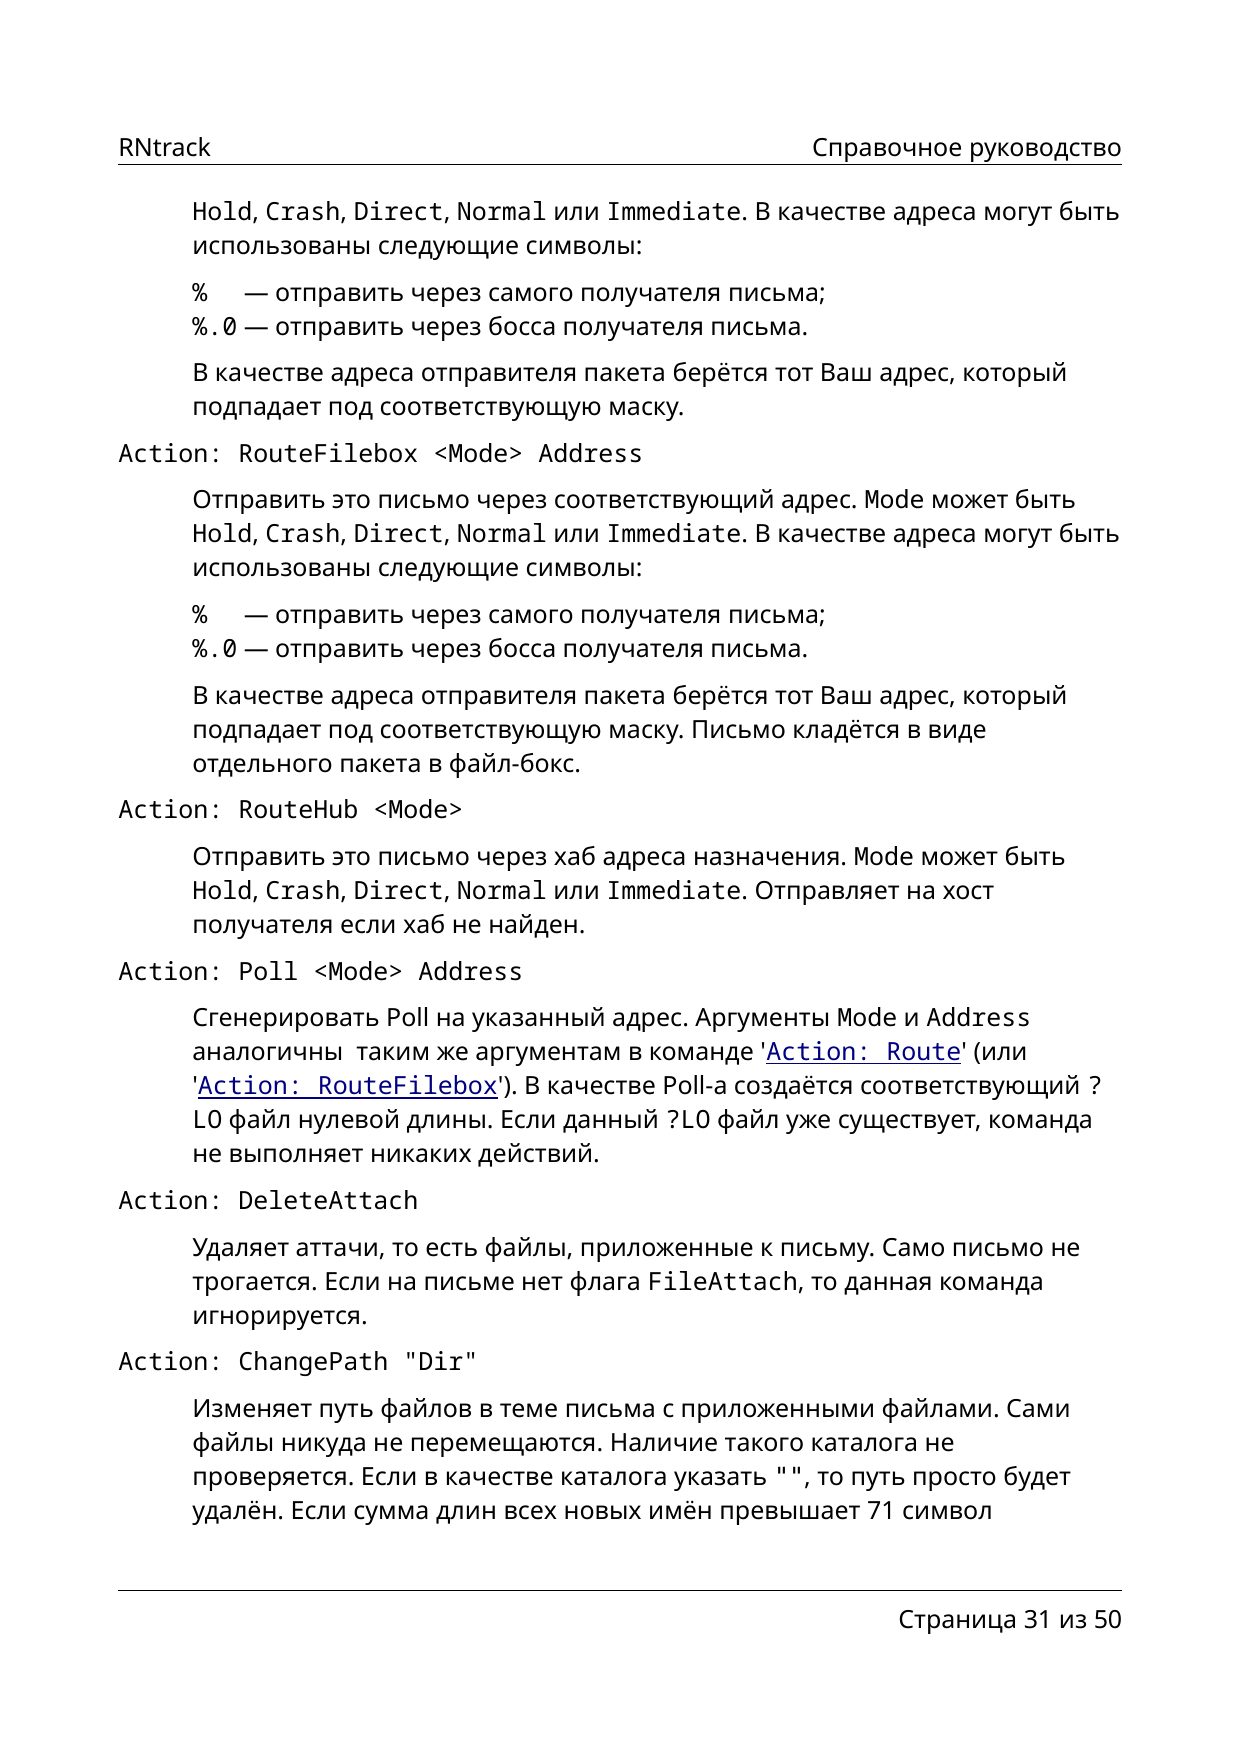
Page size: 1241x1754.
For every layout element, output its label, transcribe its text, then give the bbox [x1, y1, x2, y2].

text Action: DeleteAttach [118, 1183, 1122, 1217]
text Отправить это письмо через соответствующий адрес. Mode может быть Hold, Crash, Direct, Normal или Immediate. В качестве адреса могут быть использованы следующие символы: [192, 482, 1122, 584]
text Action: RouteHub <Mode> [118, 792, 1122, 826]
text Удаляет аттачи, то есть файлы, приложенные к письму. Само письмо не трогается. Если на письме нет флага FileAttach, то данная команда игнорируется. [192, 1229, 1122, 1331]
text Action: RouteFilebox <Mode> Address [118, 435, 1122, 469]
text Action: Poll <Mode> Address [118, 953, 1122, 987]
text В качестве адреса отправителя пакета берётся тот Ваш адрес, который подпадает под соответствующую маску. [192, 355, 1122, 423]
text Отправить это письмо через хаб адреса назначения. Mode может быть Hold, Crash, Direct, Normal или Immediate. Отправляет на хост получателя если хаб не найден. [192, 838, 1122, 941]
text Изменяет путь файлов в теме письма с приложенными файлами. Сами файлы никуда не перемещаются. Наличие такого каталога не проверяется. Если в качестве каталога указать "", то путь просто будет удалён. Если сумма длин всех новых имён превышает 71 символ [192, 1390, 1122, 1527]
text % — отправить через самого получателя письма; %.0 — отправить через босса получателя письма. [192, 597, 1122, 665]
text В качестве адреса отправителя пакета берётся тот Ваш адрес, который подпадает под соответствующую маску. Письмо кладётся в виде отдельного пакета в файл-бокс. [192, 677, 1122, 779]
text % — отправить через самого получателя письма; %.0 — отправить через босса получателя письма. [192, 274, 1122, 342]
text Hold, Crash, Direct, Normal или Immediate. В качестве адреса могут быть использованы следующие символы: [192, 193, 1122, 262]
text Сгенерировать Poll на указанный адрес. Аргументы Mode и Address аналогичны таким же аргументам в команде 'Action: Route' (или 'Action: RouteFilebox'). В качестве Poll-а создаётся соответствующий ?LO файл нулевой длины. Если данный ?LO файл уже существует, команда не выполняет никаких действий. [192, 1000, 1122, 1170]
text Action: ChangePath "Dir" [118, 1344, 1122, 1378]
